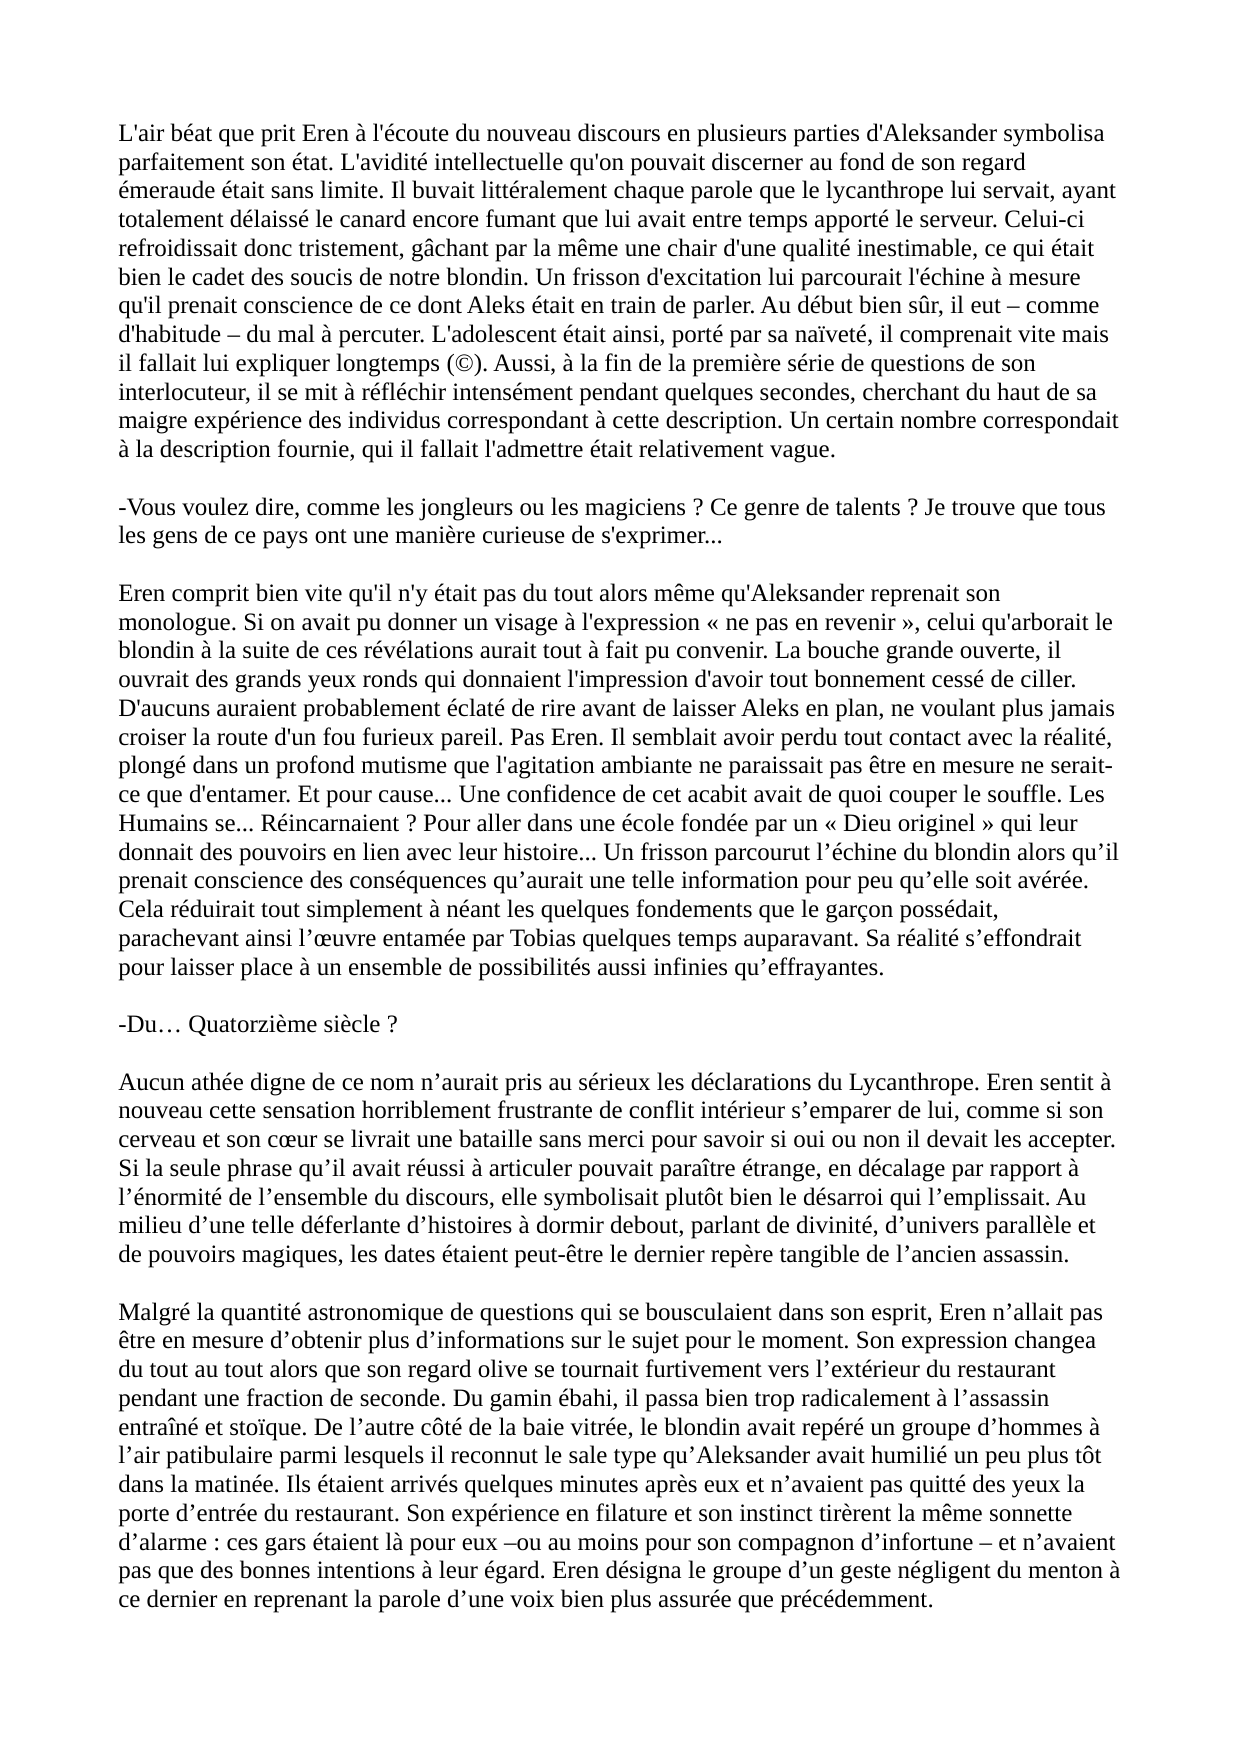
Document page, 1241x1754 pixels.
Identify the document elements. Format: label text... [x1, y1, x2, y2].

text Malgré la quantité astronomique de questions qui se bousculaient dans son esprit, Eren n’allait pas être en mesure d’obtenir plus d’informations sur le sujet pour le moment. Son expression changea du tout au tout alors que son regard olive se tournait furtivement vers l’extérieur du restaurant pendant une fraction de seconde. Du gamin ébahi, il passa bien trop radicalement à l’assassin entraîné et stoïque. De l’autre côté de la baie vitrée, le blondin avait repéré un groupe d’hommes à l’air patibulaire parmi lesquels il reconnut le sale type qu’Aleksander avait humilié un peu plus tôt dans la matinée. Ils étaient arrivés quelques minutes après eux et n’avaient pas quitté des yeux la porte d’entrée du restaurant. Son expérience en filature et son instinct tirèrent la même sonnette d’alarme : ces gars étaient là pour eux –ou au moins pour son compagnon d’infortune – et n’avaient pas que des bonnes intentions à leur égard. Eren désigna le groupe d’un geste négligent du menton à ce dernier en reprenant la parole d’une voix bien plus assurée que précédemment. [118, 1297, 1122, 1613]
text Aucun athée digne de ce nom n’aurait pris au sérieux les déclarations du Lycanthrope. Eren sentit à nouveau cette sensation horriblement frustrante de conflit intérieur s’emparer de lui, comme si son cerveau et son cœur se livrait une bataille sans merci pour savoir si oui ou non il devait les accepter. Si la seule phrase qu’il avait réussi à articuler pouvait paraître étrange, en décalage par rapport à l’énormité de l’ensemble du discours, elle symbolisait plutôt bien le désarroi qui l’emplissait. Au milieu d’une telle déferlante d’histoires à dormir debout, parlant de divinité, d’univers parallèle et de pouvoirs magiques, les dates étaient peut-être le dernier repère tangible de l’ancien assassin. [118, 1067, 1122, 1268]
text -Vous voulez dire, comme les jongleurs ou les magiciens ? Ce genre de talents ? Je trouve que tous les gens de ce pays ont une manière curieuse de s'exprimer... [118, 492, 1122, 549]
text L'air béat que prit Eren à l'écoute du nouveau discours en plusieurs parties d'Aleksander symbolisa parfaitement son état. L'avidité intellectuelle qu'on pouvait discerner au fond de son regard émeraude était sans limite. Il buvait littéralement chaque parole que le lycanthrope lui servait, ayant totalement délaissé le canard encore fumant que lui avait entre temps apporté le serveur. Celui-ci refroidissait donc tristement, gâchant par la même une chair d'une qualité inestimable, ce qui était bien le cadet des soucis de notre blondin. Un frisson d'excitation lui parcourait l'échine à mesure qu'il prenait conscience de ce dont Aleks était en train de parler. Au début bien sûr, il eut – comme d'habitude – du mal à percuter. L'adolescent était ainsi, porté par sa naïveté, il comprenait vite mais il fallait lui expliquer longtemps (©). Aussi, à la fin de la première série de questions de son interlocuteur, il se mit à réfléchir intensément pendant quelques secondes, cherchant du haut de sa maigre expérience des individus correspondant à cette description. Un certain nombre correspondait à la description fournie, qui il fallait l'admettre était relativement vague. [118, 118, 1122, 463]
text Eren comprit bien vite qu'il n'y était pas du tout alors même qu'Aleksander reprenait son monologue. Si on avait pu donner un visage à l'expression « ne pas en revenir », celui qu'arborait le blondin à la suite de ces révélations aurait tout à fait pu convenir. La bouche grande ouverte, il ouvrait des grands yeux ronds qui donnaient l'impression d'avoir tout bonnement cessé de ciller. D'aucuns auraient probablement éclaté de rire avant de laisser Aleks en plan, ne voulant plus jamais croiser la route d'un fou furieux pareil. Pas Eren. Il semblait avoir perdu tout contact avec la réalité, plongé dans un profond mutisme que l'agitation ambiante ne paraissait pas être en mesure ne serait-ce que d'entamer. Et pour cause... Une confidence de cet acabit avait de quoi couper le souffle. Les Humains se... Réincarnaient ? Pour aller dans une école fondée par un « Dieu originel » qui leur donnait des pouvoirs en lien avec leur histoire... Un frisson parcourut l’échine du blondin alors qu’il prenait conscience des conséquences qu’aurait une telle information pour peu qu’elle soit avérée. Cela réduirait tout simplement à néant les quelques fondements que le garçon possédait, parachevant ainsi l’œuvre entamée par Tobias quelques temps auparavant. Sa réalité s’effondrait pour laisser place à un ensemble de possibilités aussi infinies qu’effrayantes. [118, 578, 1122, 981]
text -Du… Quatorzième siècle ? [118, 981, 1122, 1038]
